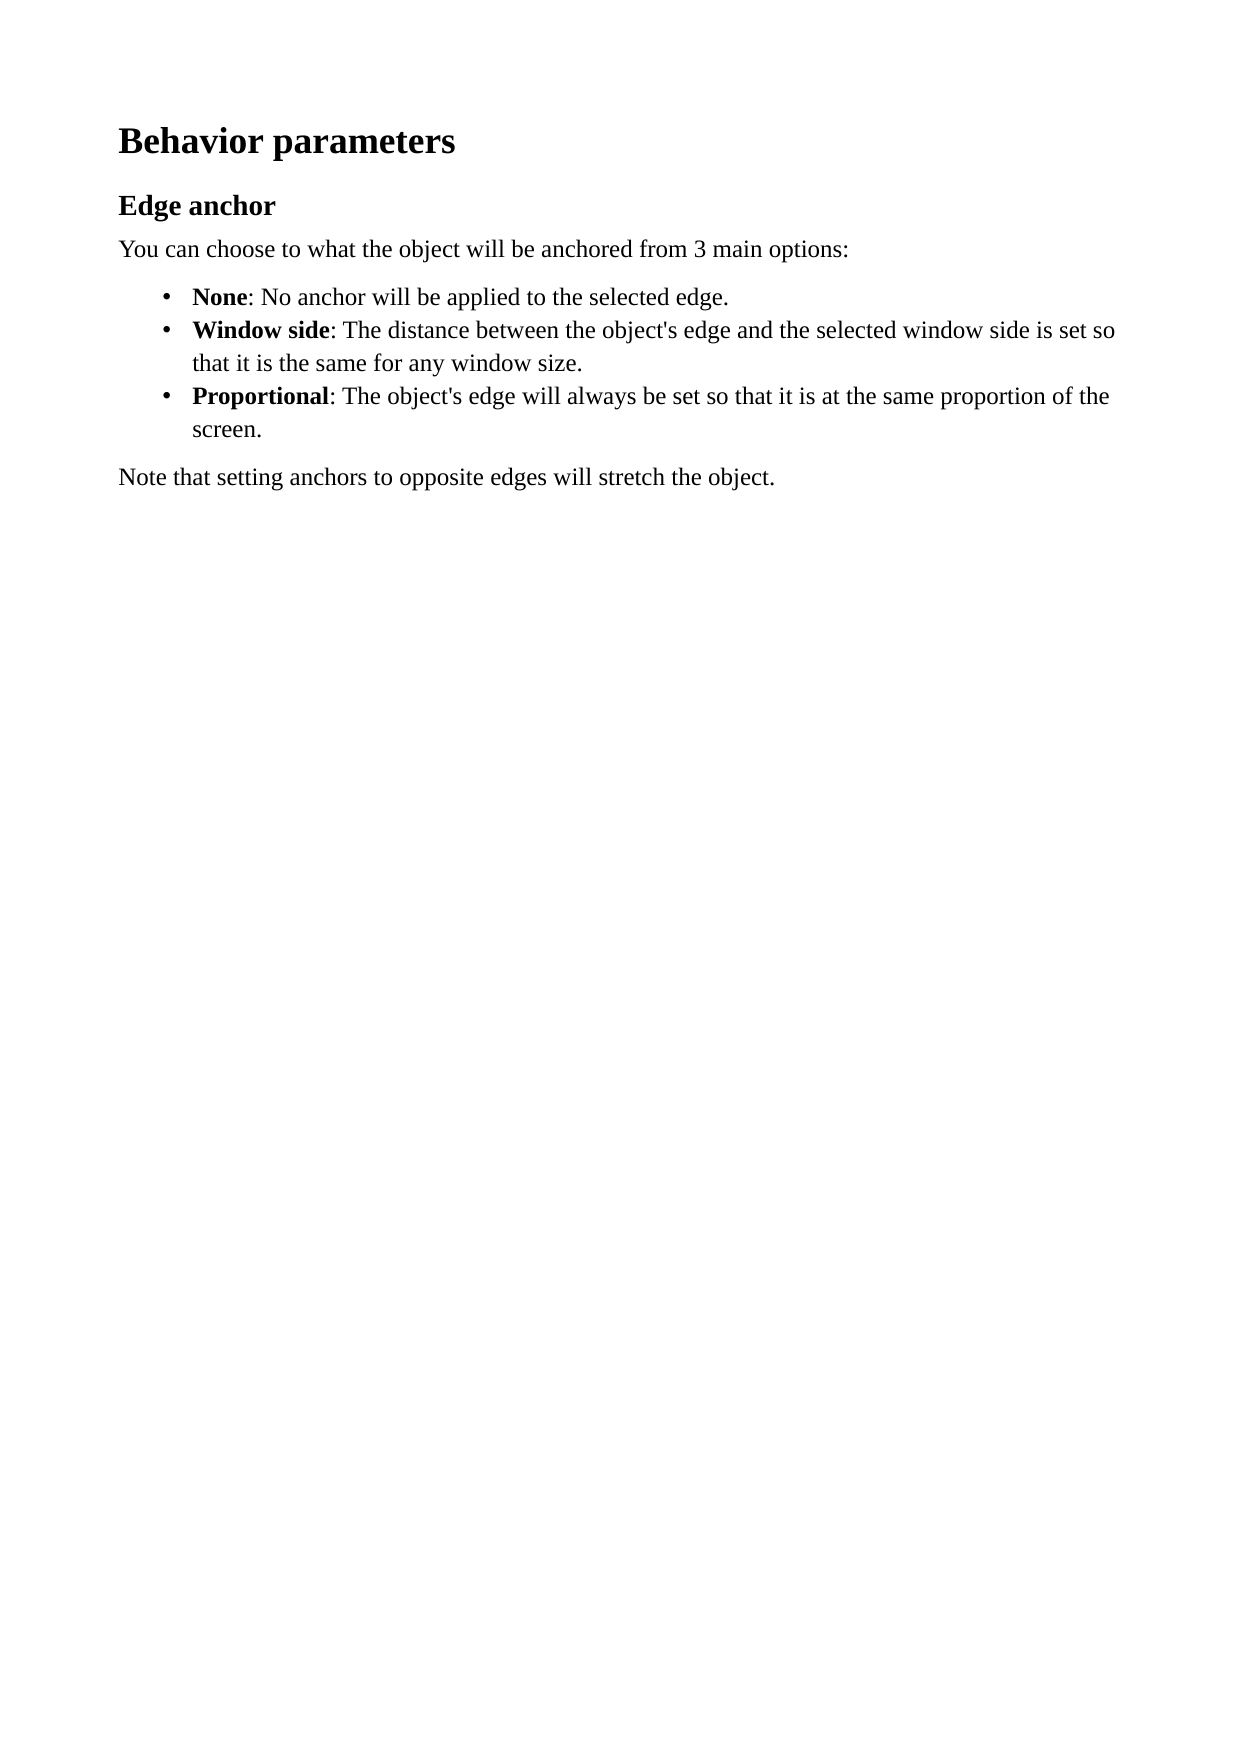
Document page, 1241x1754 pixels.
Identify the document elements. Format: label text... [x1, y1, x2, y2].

list Window side: The distance between the object's edge and the selected window side is set so that it is the same for any window size. [162, 315, 1122, 377]
text Note that setting anchors to opposite edges will stretch the object. [118, 462, 1122, 490]
subtitle Edge anchor [118, 188, 1122, 222]
text You can choose to what the object will be anchored from 3 main options: [118, 234, 1122, 263]
list Proportional: The object's edge will always be set so that it is at the same proportion of the screen. [162, 381, 1122, 443]
list None: No anchor will be applied to the selected edge. [162, 282, 1122, 311]
subtitle Behavior parameters [118, 118, 1122, 161]
